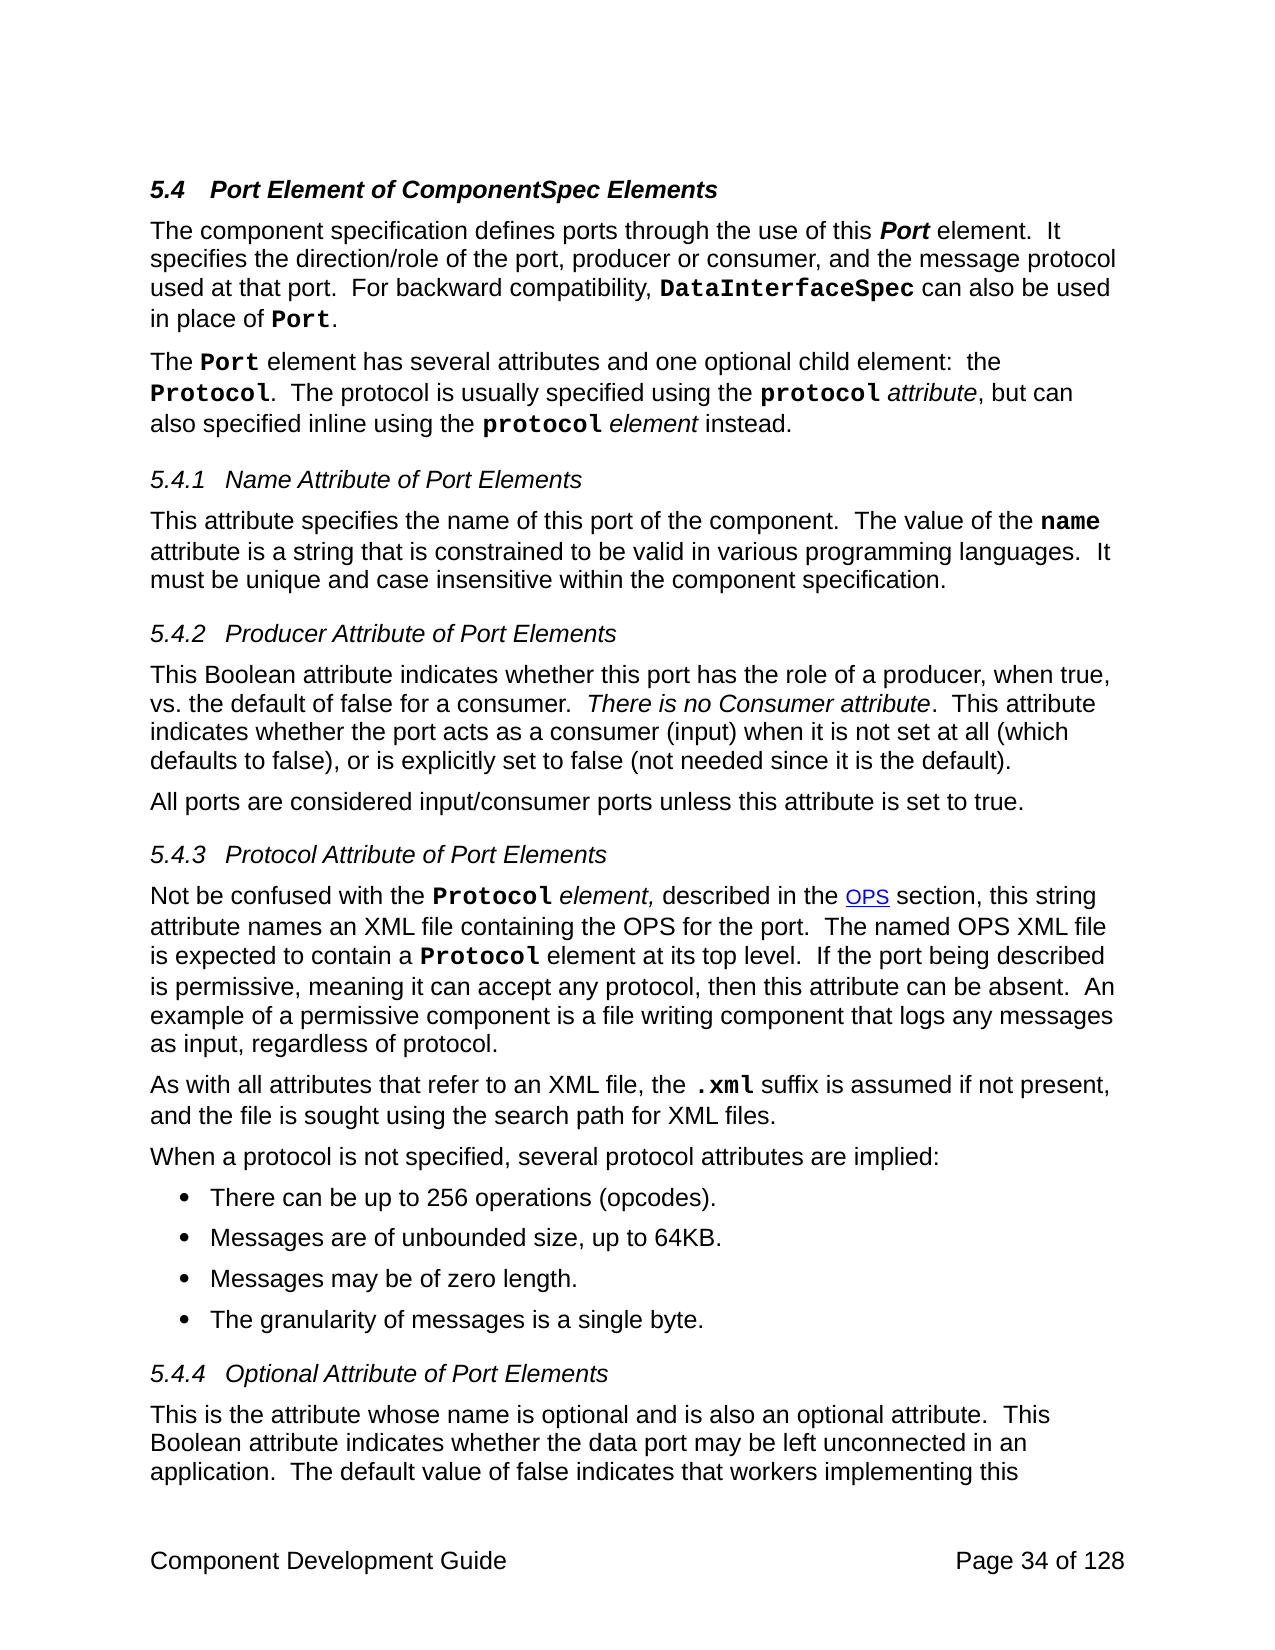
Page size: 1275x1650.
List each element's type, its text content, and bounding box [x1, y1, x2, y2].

text This Boolean attribute indicates whether this port has the role of a producer, when true, vs. the default of false for a consumer. There is no Consumer attribute. This attribute indicates whether the port acts as a consumer (input) when it is not set at all (which defaults to false), or is explicitly set to false (not needed since it is the default). [150, 660, 1125, 775]
text When a protocol is not specified, several protocol attributes are implied: [150, 1142, 1125, 1171]
subtitle Optional Attribute of Port Elements [150, 1359, 1125, 1388]
subtitle Name Attribute of Port Elements [150, 465, 1125, 494]
text All ports are considered input/consumer ports unless this attribute is set to true. [150, 787, 1125, 816]
list Messages may be of zero length. [180, 1264, 1125, 1293]
list The granularity of messages is a single byte. [180, 1305, 1125, 1334]
list There can be up to 256 operations (opcodes). [180, 1182, 1125, 1211]
subtitle Producer Attribute of Port Elements [150, 619, 1125, 648]
subtitle Port Element of ComponentSpec Elements [150, 175, 1125, 204]
list Messages are of unbounded size, up to 64KB. [180, 1223, 1125, 1252]
text The Port element has several attributes and one optional child element: the Protocol. The protocol is usually specified using the protocol attribute, but can also specified inline using the protocol element instead. [150, 347, 1125, 440]
text This attribute specifies the name of this port of the component. The value of the name attribute is a string that is constrained to be valid in various programming languages. It must be unique and case insensitive within the component specification. [150, 506, 1125, 594]
subtitle Protocol Attribute of Port Elements [150, 841, 1125, 869]
text As with all attributes that refer to an XML file, the .xml suffix is assumed if not present, and the file is sought using the search path for XML files. [150, 1070, 1125, 1130]
text This is the attribute whose name is optional and is also an optional attribute. This Boolean attribute indicates whether the data port may be left unconnected in an application. The default value of false indicates that workers implementing this [150, 1399, 1125, 1486]
text Not be confused with the Protocol element, described in the OPS section, this string attribute names an XML file containing the OPS for the port. The named OPS XML file is expected to contain a Protocol element at its top level. If the port being described is permissive, meaning it can accept any protocol, then this attribute can be absent. An example of a permissive component is a file writing component that logs any messages as input, regardless of protocol. [150, 881, 1125, 1058]
text The component specification defines ports through the use of this Port element. It specifies the direction/role of the port, producer or consumer, and the message protocol used at that port. For backward compatibility, DataInterfaceSpec can also be used in place of Port. [150, 216, 1125, 335]
